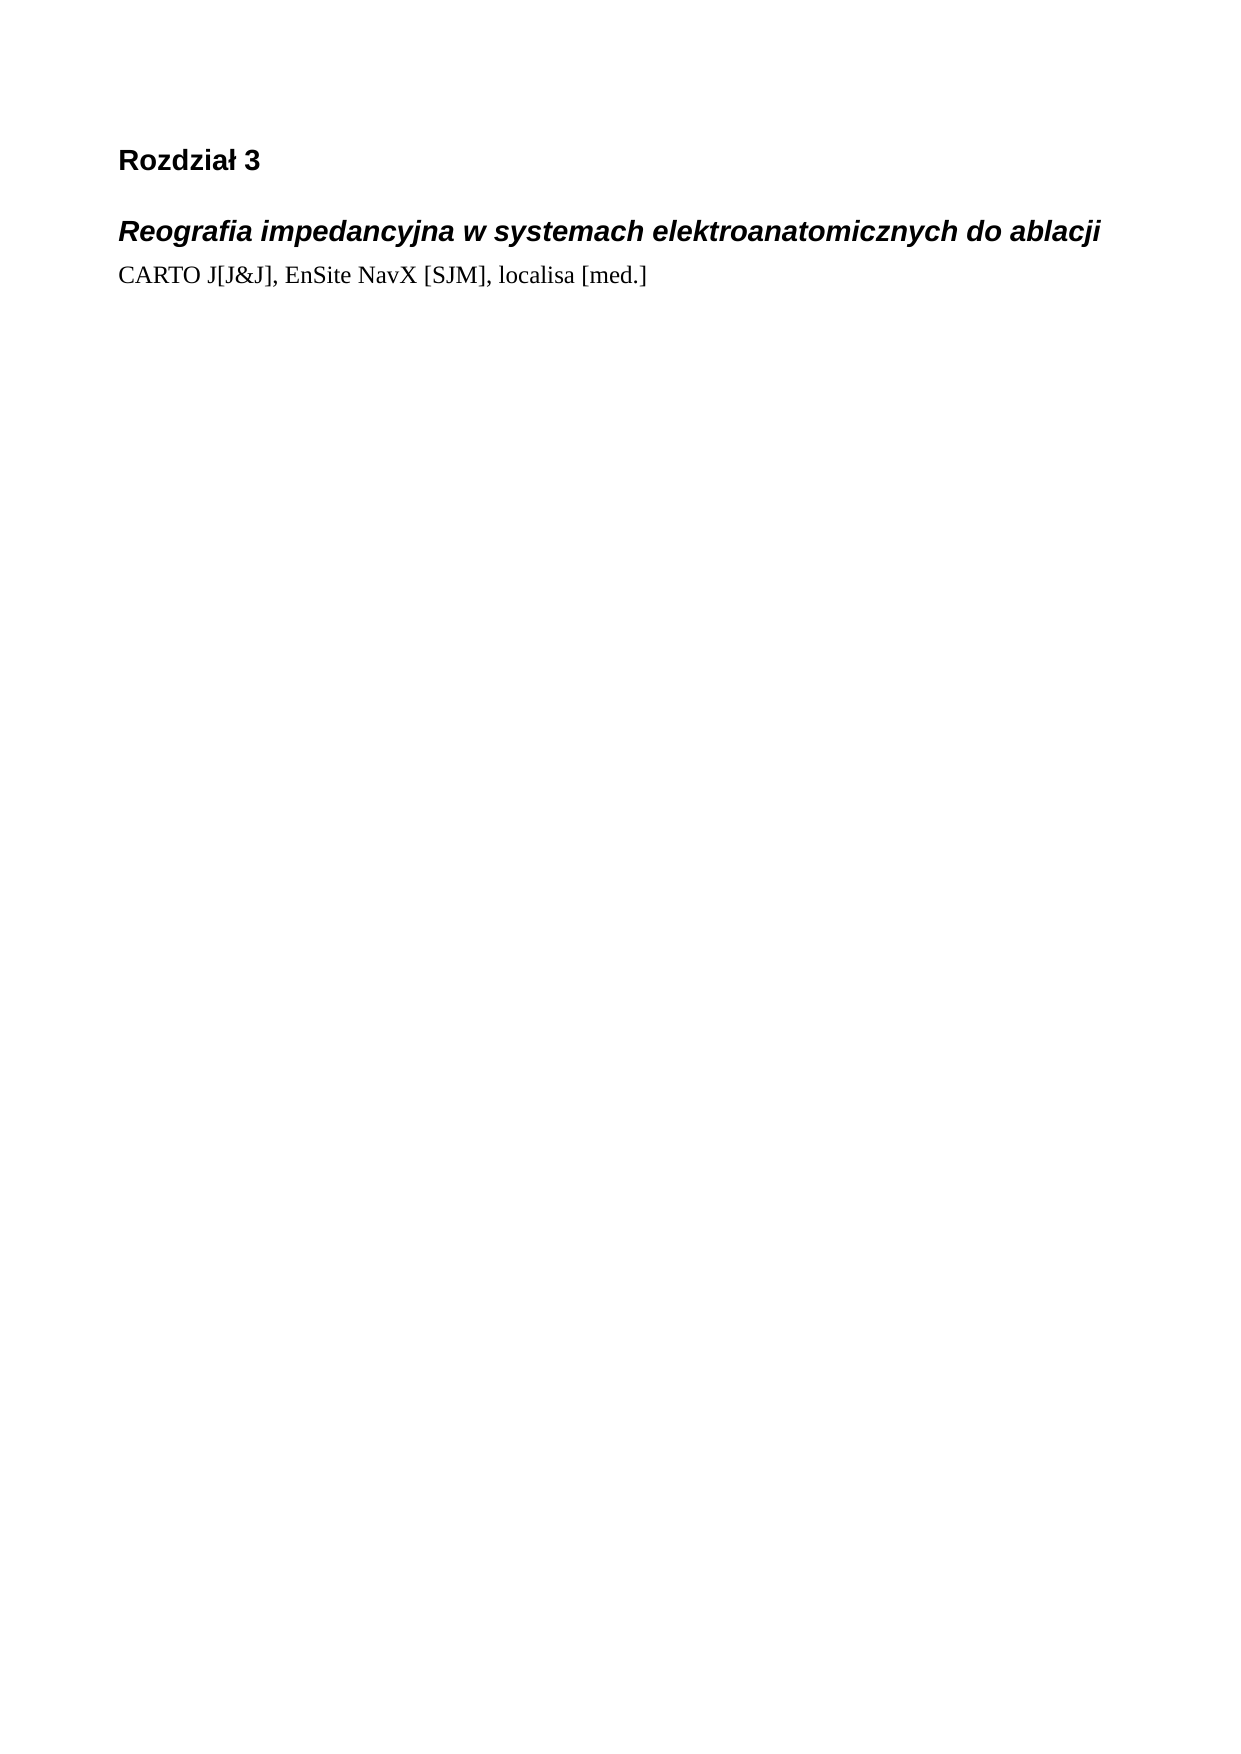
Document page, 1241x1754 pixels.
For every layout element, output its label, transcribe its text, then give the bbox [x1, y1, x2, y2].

text CARTO J[J&J], EnSite NavX [SJM], localisa [med.] [118, 260, 1122, 289]
subtitle Rozdział 3 [118, 143, 1122, 177]
subtitle Reografia impedancyjna w systemach elektroanatomicznych do ablacji [118, 214, 1122, 248]
